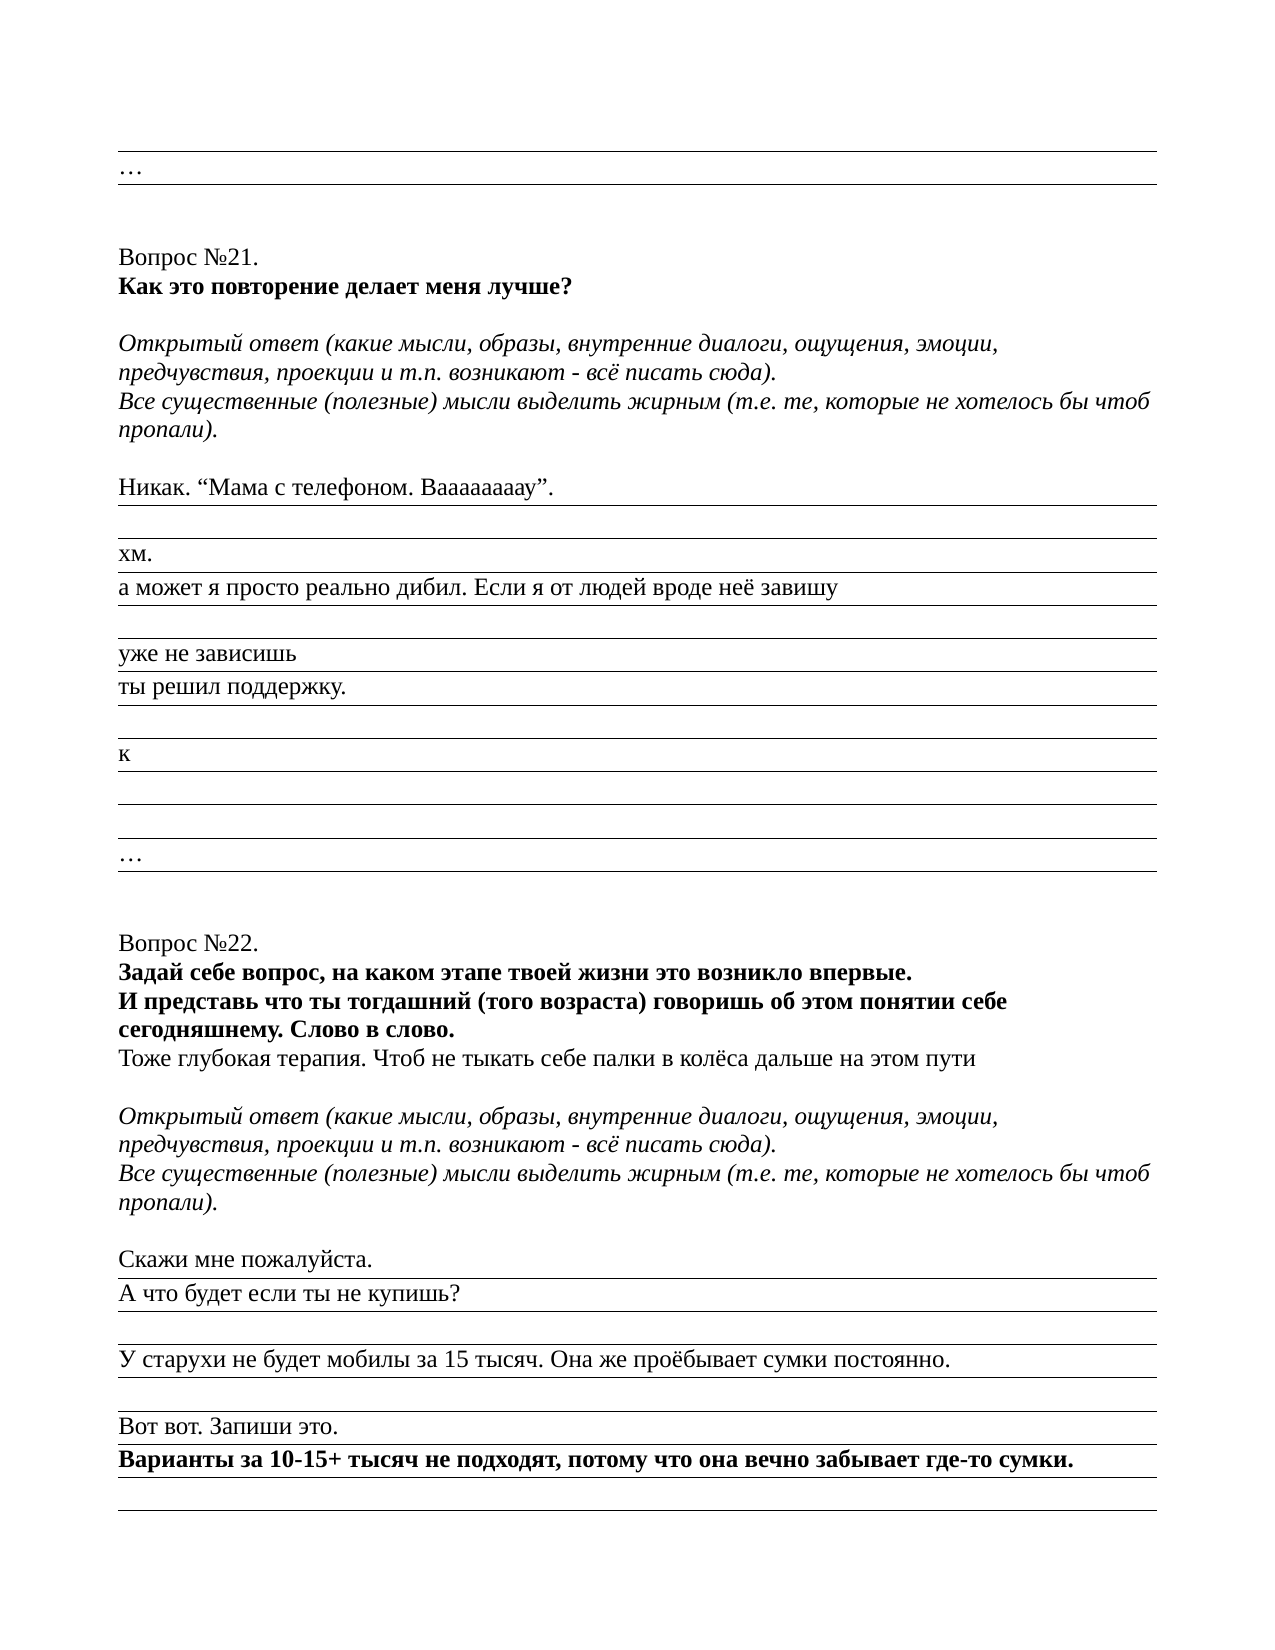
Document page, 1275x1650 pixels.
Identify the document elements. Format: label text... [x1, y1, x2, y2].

text Все существенные (полезные) мысли выделить жирным (т.е. те, которые не хотелось бы чтоб пропали). [118, 386, 1157, 443]
text Тоже глубокая терапия. Чтоб не тыкать себе палки в колёса дальше на этом пути [118, 1043, 1157, 1072]
text У старухи не будет мобилы за 15 тысяч. Она же проёбывает сумки постоянно. [118, 1345, 1157, 1377]
text Все существенные (полезные) мысли выделить жирным (т.е. те, которые не хотелось бы чтоб пропали). [118, 1158, 1157, 1216]
text А что будет если ты не купишь? [118, 1279, 1157, 1311]
text … [118, 152, 1157, 184]
text а может я просто реально дибил. Если я от людей вроде неё завишу [118, 573, 1157, 605]
text Вопрос №21. [118, 242, 1157, 271]
text хм. [118, 539, 1157, 572]
text Открытый ответ (какие мысли, образы, внутренние диалоги, ощущения, эмоции, предчувствия, проекции и т.п. возникают - всё писать сюда). [118, 1101, 1157, 1158]
text к [118, 739, 1157, 771]
text Открытый ответ (какие мысли, образы, внутренние диалоги, ощущения, эмоции, предчувствия, проекции и т.п. возникают - всё писать сюда). [118, 328, 1157, 386]
text Вопрос №22. [118, 928, 1157, 957]
text Вот вот. Запиши это. [118, 1412, 1157, 1444]
text уже не зависишь [118, 639, 1157, 671]
text Задай себе вопрос, на каком этапе твоей жизни это возникло впервые. [118, 957, 1157, 986]
text И представь что ты тогдашний (того возраста) говоришь об этом понятии себе сегодняшнему. Слово в слово. [118, 986, 1157, 1043]
text Скажи мне пожалуйста. [118, 1244, 1157, 1278]
text ты решил поддержку. [118, 672, 1157, 705]
text Варианты за 10-15+ тысяч не подходят, потому что она вечно забывает где-то сумки. [118, 1445, 1157, 1477]
text Как это повторение делает меня лучше? [118, 271, 1157, 299]
text Никак. “Мама с телефоном. Ваааааааау”. [118, 472, 1157, 505]
text … [118, 839, 1157, 871]
